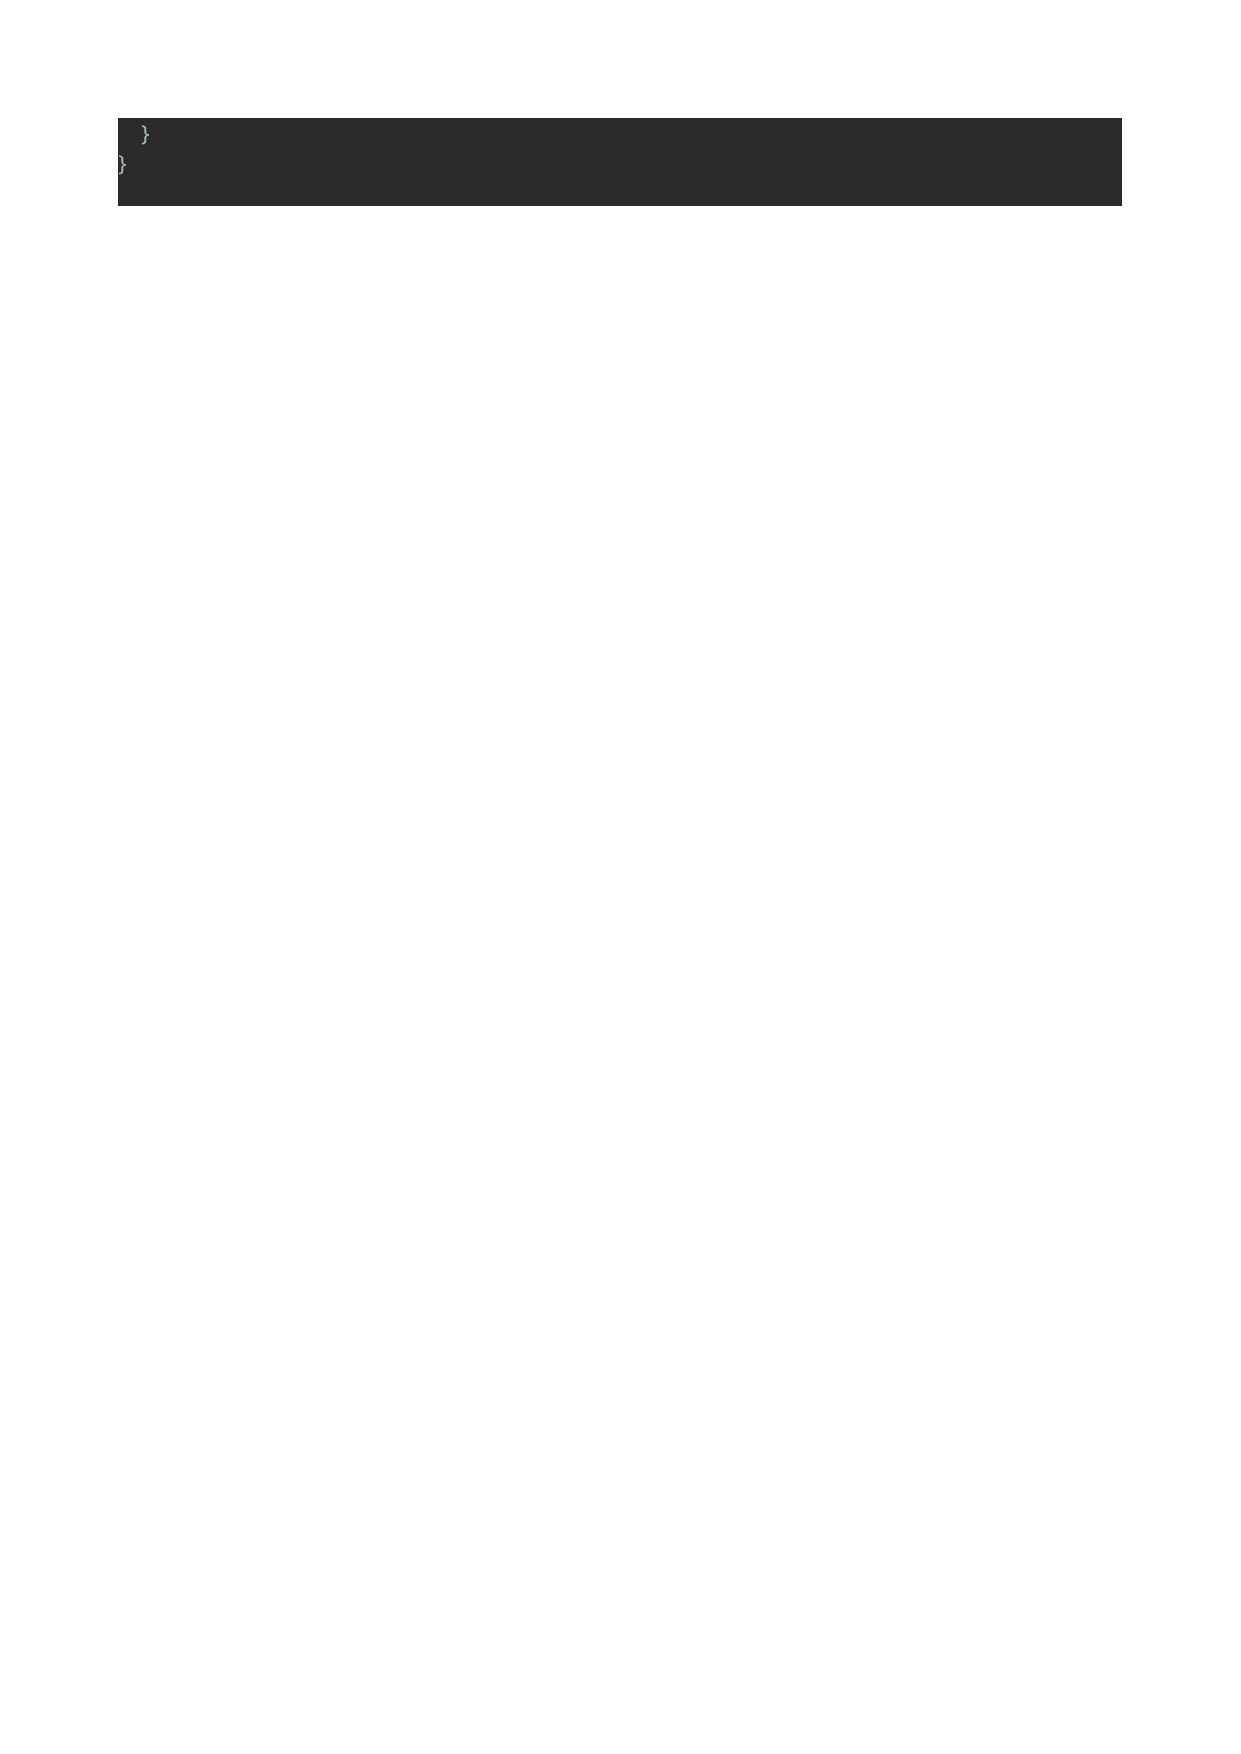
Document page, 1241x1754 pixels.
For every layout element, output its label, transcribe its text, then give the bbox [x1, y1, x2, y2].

text } } [118, 118, 1122, 206]
